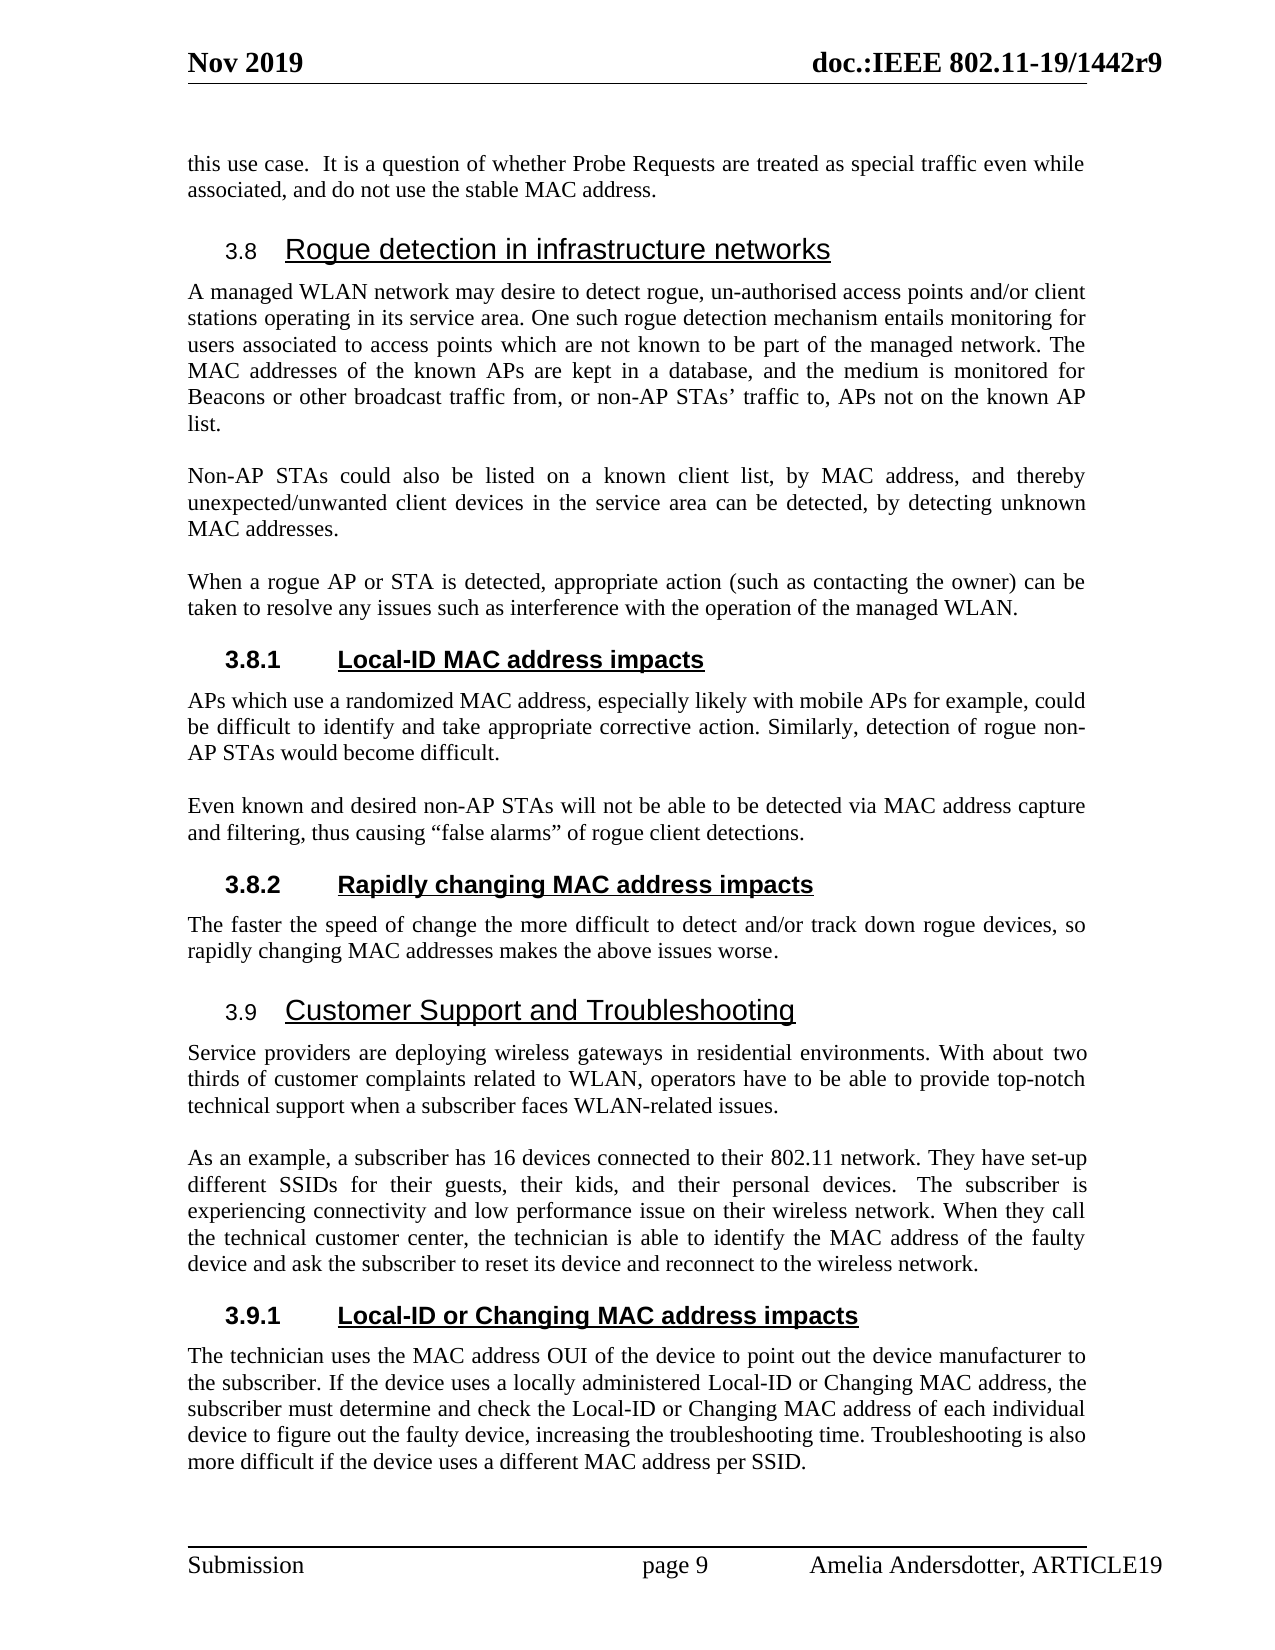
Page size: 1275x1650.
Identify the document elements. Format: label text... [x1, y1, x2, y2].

text As an example, a subscriber has 16 devices connected to their 802.11 network. They have set-up different SSIDs for their guests, their kids, and their personal devices. The subscriber is experiencing connectivity and low performance issue on their wireless network. When they call the technical customer center, the technician is able to identify the MAC address of the faulty device and ask the subscriber to reset its device and reconnect to the wireless network. [187, 1144, 1087, 1276]
text The faster the speed of change the more difficult to detect and/or track down rogue devices, so rapidly changing MAC addresses makes the above issues worse. [187, 911, 1087, 964]
text Non-AP STAs could also be listed on a known client list, by MAC address, and thereby unexpected/unwanted client devices in the service area can be detected, by detecting unknown MAC addresses. [187, 462, 1087, 541]
subtitle Local-ID MAC address impacts [225, 646, 1087, 674]
text Service providers are deploying wireless gateways in residential environments. With about two thirds of customer complaints related to WLAN, operators have to be able to provide top-notch technical support when a subscriber faces WLAN-related issues. [187, 1039, 1087, 1118]
text this use case. It is a question of whether Probe Requests are treated as special traffic even while associated, and do not use the stable MAC address. [187, 150, 1087, 203]
text APs which use a randomized MAC address, especially likely with mobile APs for example, could be difficult to identify and take appropriate corrective action. Similarly, detection of rogue non-AP STAs would become difficult. [187, 687, 1087, 766]
text When a rogue AP or STA is detected, appropriate action (such as contacting the owner) can be taken to resolve any issues such as interference with the operation of the managed WLAN. [187, 568, 1087, 621]
subtitle Local-ID or Changing MAC address impacts [225, 1301, 1087, 1330]
text A managed WLAN network may desire to detect rogue, un-authorised access points and/or client stations operating in its service area. One such rogue detection mechanism entails monitoring for users associated to access points which are not known to be part of the managed network. The MAC addresses of the known APs are kept in a database, and the medium is monitored for Beacons or other broadcast traffic from, or non-AP STAs’ traffic to, APs not on the known AP list. [187, 278, 1087, 436]
text Even known and desired non-AP STAs will not be able to be detected via MAC address capture and filtering, thus causing “false alarms” of rogue client detections. [187, 792, 1087, 845]
subtitle Rogue detection in infrastructure networks [225, 232, 1087, 265]
text The technician uses the MAC address OUI of the device to point out the device manufacturer to the subscriber. If the device uses a locally administered Local-ID or Changing MAC address, the subscriber must determine and check the Local-ID or Changing MAC address of each individual device to figure out the faulty device, increasing the troubleshooting time. Troubleshooting is also more difficult if the device uses a different MAC address per SSID. [187, 1342, 1087, 1474]
subtitle Customer Support and Troubleshooting [225, 993, 1087, 1027]
subtitle Rapidly changing MAC address impacts [225, 870, 1087, 899]
